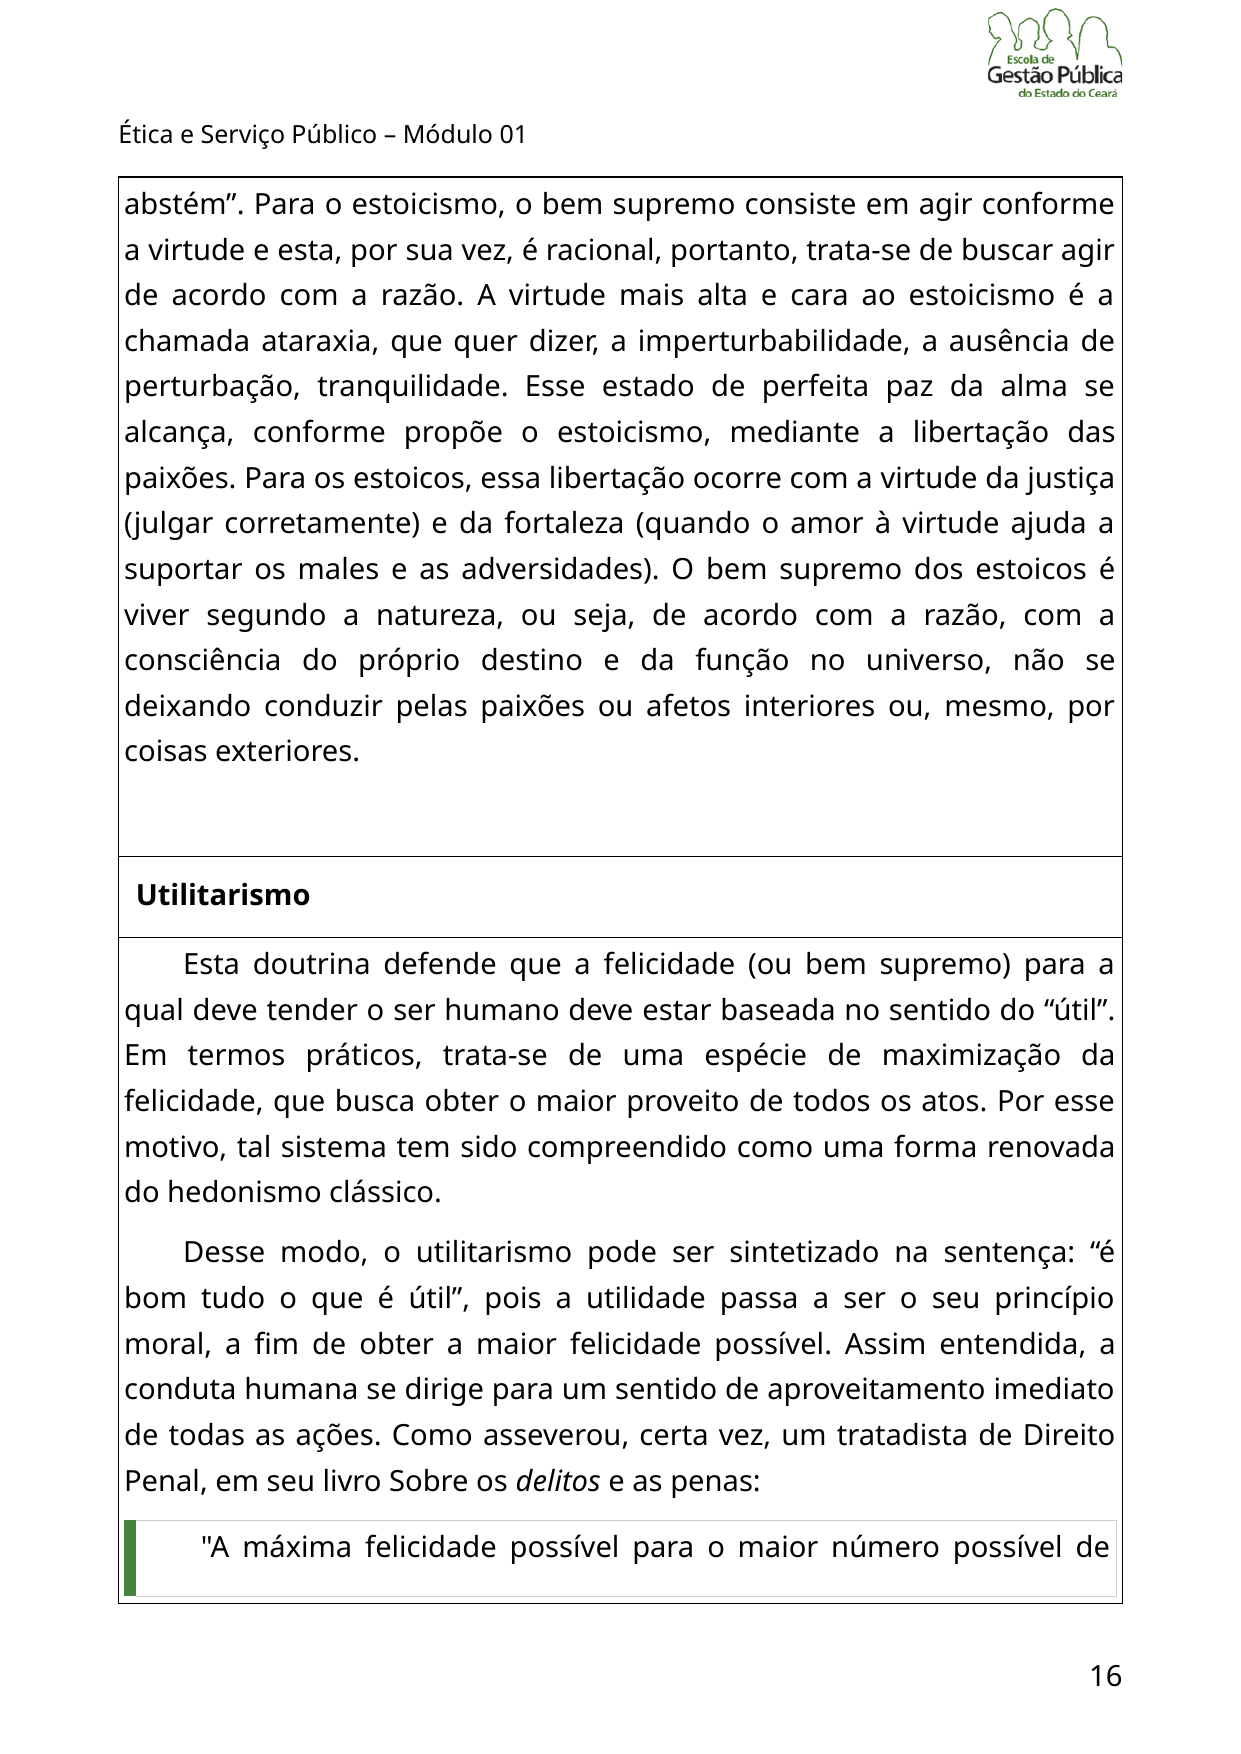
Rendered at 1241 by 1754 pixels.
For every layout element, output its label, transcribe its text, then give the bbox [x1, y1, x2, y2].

table_cell abstém”. Para o estoicismo, o bem supremo consiste em agir conforme a virtude e esta, por sua vez, é racional, portanto, trata-se de buscar agir de acordo com a razão. A virtude mais alta e cara ao estoicismo é a chamada ataraxia, que quer dizer, a imperturbabilidade, a ausência de perturbação, tranquilidade. Esse estado de perfeita paz da alma se alcança, conforme propõe o estoicismo, mediante a libertação das paixões. Para os estoicos, essa libertação ocorre com a virtude da justiça (julgar corretamente) e da fortaleza (quando o amor à virtude ajuda a suportar os males e as adversidades). O bem supremo dos estoicos é viver segundo a natureza, ou seja, de acordo com a razão, com a consciência do próprio destino e da função no universo, não se deixando conduzir pelas paixões ou afetos interiores ou, mesmo, por coisas exteriores. [119, 178, 1122, 856]
table_header "A máxima felicidade possível para o maior número possível de [136, 1521, 1116, 1596]
picture [118, 8, 1123, 97]
table_header [124, 1520, 136, 1596]
table_cell Utilitarismo [119, 857, 1122, 937]
table_cell Esta doutrina defende que a felicidade (ou bem supremo) para a qual deve tender o ser humano deve estar baseada no sentido do “útil”. Em termos práticos, trata-se de uma espécie de maximização da felicidade, que busca obter o maior proveito de todos os atos. Por esse motivo, tal sistema tem sido compreendido como uma forma renovada do hedonismo clássico. Desse modo, o utilitarismo pode ser sintetizado na sentença: “é bom tudo o que é útil”, pois a utilidade passa a ser o seu princípio moral, a fim de obter a maior felicidade possível. Assim entendida, a conduta humana se dirige para um sentido de aproveitamento imediato de todas as ações. Como asseverou, certa vez, um tratadista de Direito Penal, em seu livro Sobre os delitos e as penas: [119, 938, 1122, 1602]
